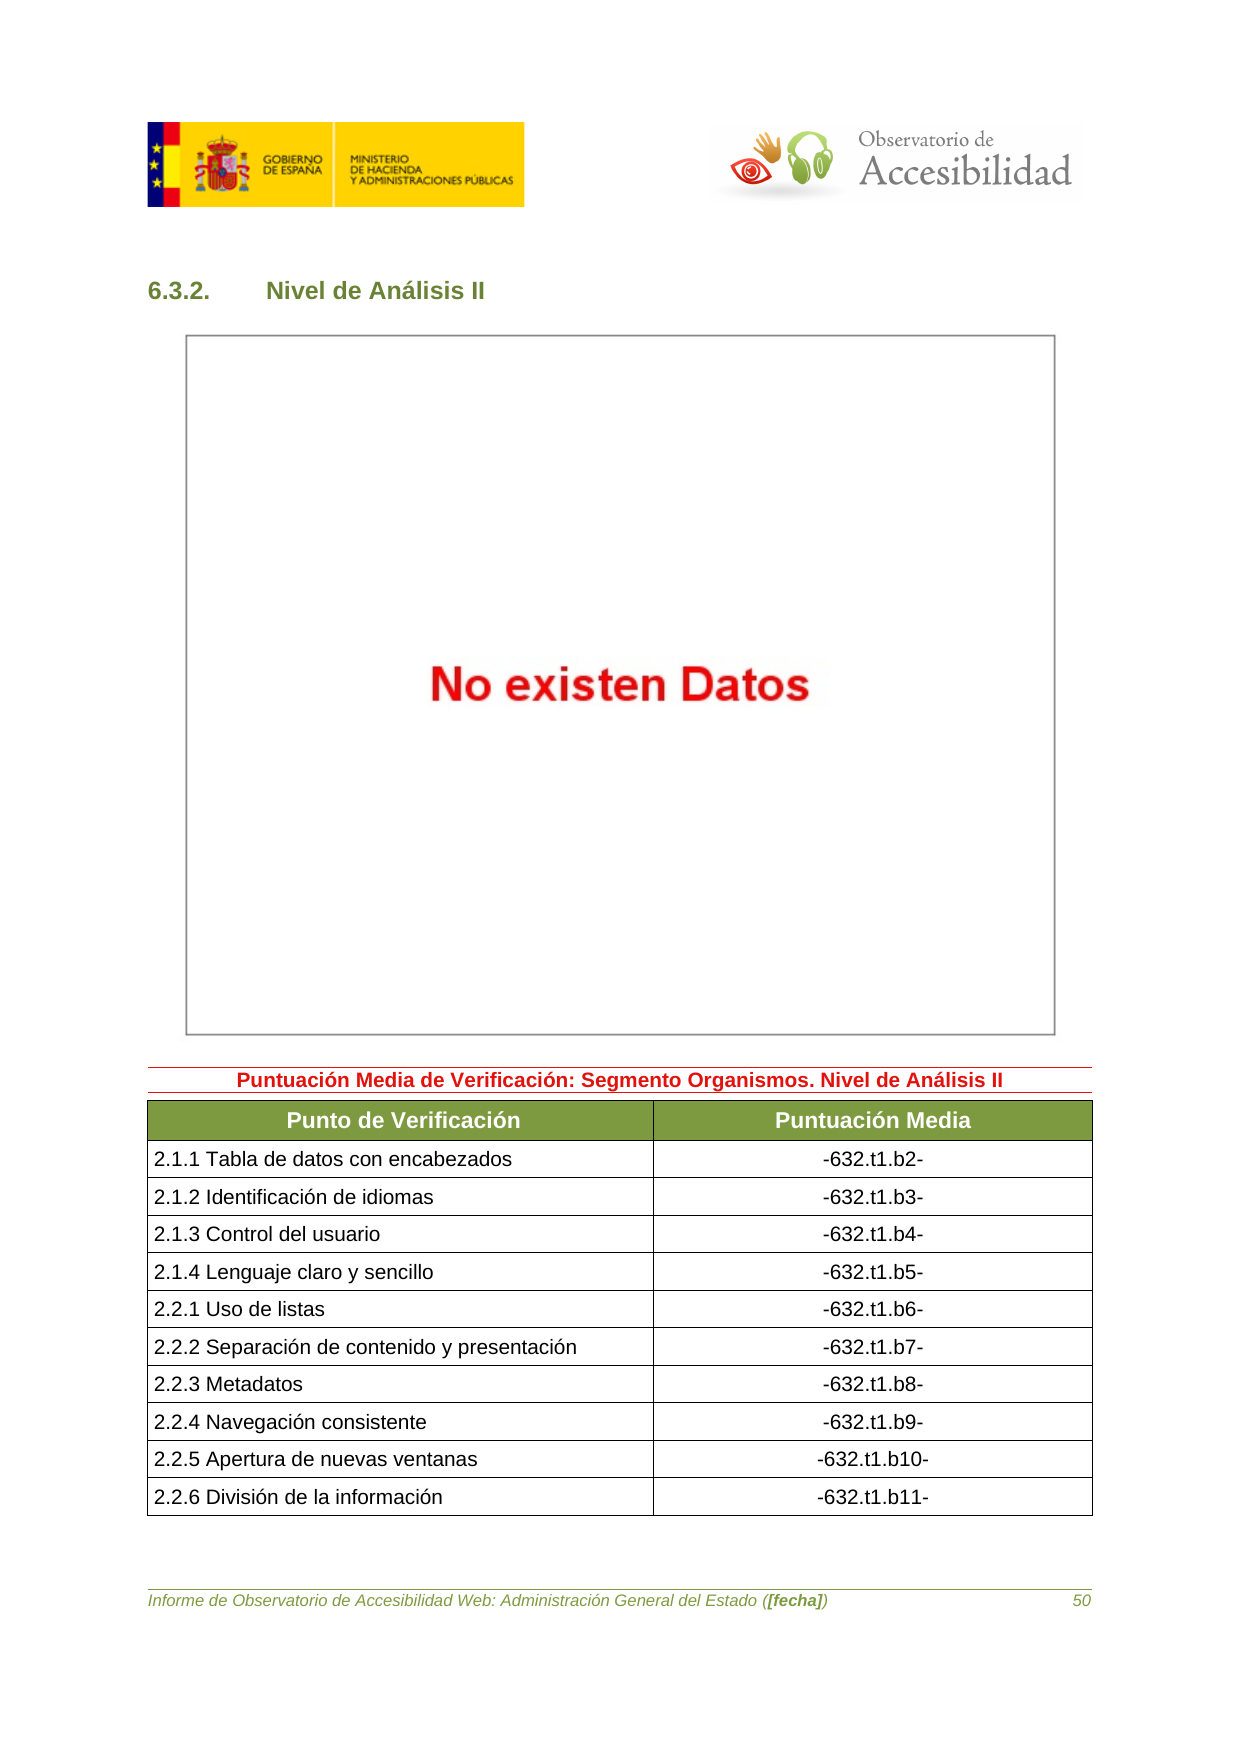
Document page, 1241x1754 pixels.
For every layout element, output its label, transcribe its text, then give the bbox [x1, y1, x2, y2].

table_cell 2.1.2 Identificación de idiomas [148, 1178, 653, 1215]
table_cell -632.t1.b11- [654, 1478, 1092, 1515]
table_cell -632.t1.b4- [654, 1216, 1092, 1252]
table_cell 2.2.5 Apertura de nuevas ventanas [148, 1441, 653, 1477]
picture [710, 122, 1086, 205]
table_cell -632.t1.b9- [654, 1403, 1092, 1440]
table_cell -632.t1.b7- [654, 1328, 1092, 1365]
table_cell 2.1.4 Lenguaje claro y sencillo [148, 1253, 653, 1290]
table_cell 2.1.1 Tabla de datos con encabezados [148, 1141, 653, 1177]
table_cell -632.t1.b8- [654, 1366, 1092, 1402]
table_cell 2.2.4 Navegación consistente [148, 1403, 653, 1440]
table_cell -632.t1.b5- [654, 1253, 1092, 1290]
table_cell 2.2.3 Metadatos [148, 1366, 653, 1402]
list Nivel de Análisis II [148, 276, 1092, 304]
table_cell 2.2.1 Uso de listas [148, 1291, 653, 1327]
table_cell 2.2.2 Separación de contenido y presentación [148, 1328, 653, 1365]
table_cell -632.t1.b2- [654, 1141, 1092, 1177]
picture [147, 122, 525, 207]
table_cell -632.t1.b6- [654, 1291, 1092, 1327]
table_header Punto de Verificación [148, 1101, 653, 1140]
table_cell 2.2.6 División de la información [148, 1478, 653, 1515]
picture [178, 332, 1062, 1042]
table_header Puntuación Media [654, 1101, 1092, 1140]
table_cell 2.1.3 Control del usuario [148, 1216, 653, 1252]
table_cell -632.t1.b10- [654, 1441, 1092, 1477]
table_cell -632.t1.b3- [654, 1178, 1092, 1215]
text Puntuación Media de Verificación: Segmento Organismos. Nivel de Análisis II [148, 1068, 1092, 1092]
